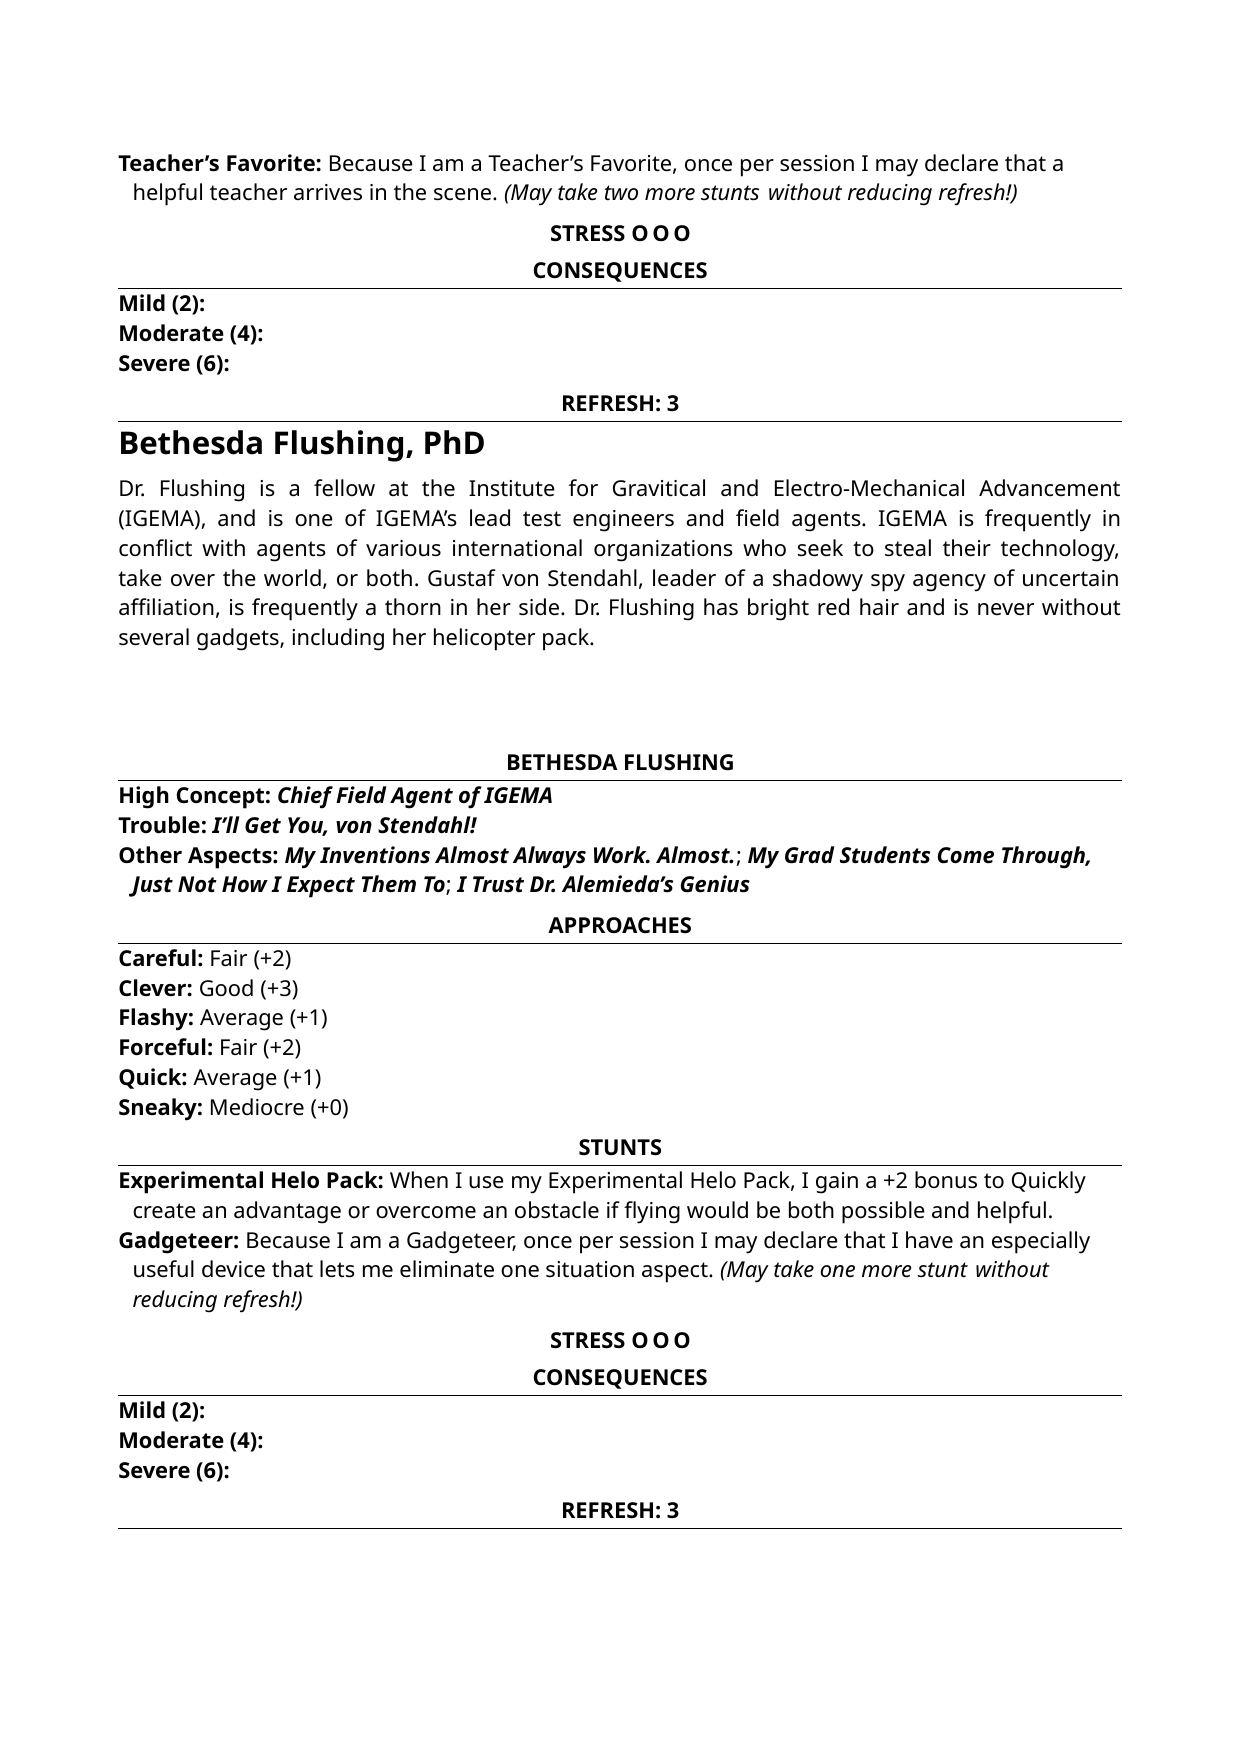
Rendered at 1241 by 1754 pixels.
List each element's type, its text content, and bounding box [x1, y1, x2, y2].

text Experimental Helo Pack: When I use my Experimental Helo Pack, I gain a +2 bonus to Quickly create an advantage or overcome an obstacle if flying would be both possible and helpful. [118, 1166, 1122, 1225]
subtitle CONSEQUENCES [118, 1359, 1122, 1395]
subtitle CONSEQUENCES [118, 253, 1122, 288]
text Teacher’s Favorite: Because I am a Teacher’s Favorite, once per session I may declare that a helpful teacher arrives in the scene. (May take two more stunts without reducing refresh!) [118, 148, 1122, 207]
subtitle STRESS O O O [118, 215, 1122, 248]
subtitle BETHESDA FLUSHING [118, 744, 1122, 780]
text Forceful: Fair (+2) [118, 1032, 1122, 1062]
subtitle STRESS O O O [118, 1322, 1122, 1354]
text Dr. Flushing is a fellow at the Institute for Gravitical and Electro-Mechanical Advancement (IGEMA), and is one of IGEMA’s lead test engineers and field agents. IGEMA is frequently in conflict with agents of various international organizations who seek to steal their technology, take over the world, or both. Gustaf von Stendahl, leader of a shadowy spy agency of uncertain affiliation, is frequently a thorn in her side. Dr. Flushing has bright red hair and is never without several gadgets, including her helicopter pack. [118, 473, 1122, 652]
text Other Aspects: My Inventions Almost Always Work. Almost.; My Grad Students Come Through, Just Not How I Expect Them To; I Trust Dr. Alemieda’s Genius [118, 840, 1122, 899]
text Moderate (4): [118, 318, 1122, 348]
text Severe (6): [118, 348, 1122, 378]
text Mild (2): [118, 1396, 1122, 1425]
subtitle STUNTS [118, 1129, 1122, 1165]
text Severe (6): [118, 1455, 1122, 1484]
subtitle REFRESH: 3 [118, 386, 1122, 421]
text Sneaky: Mediocre (+0) [118, 1092, 1122, 1122]
subtitle REFRESH: 3 [118, 1492, 1122, 1528]
text Clever: Good (+3) [118, 973, 1122, 1002]
text Trouble: I’ll Get You, von Stendahl! [118, 810, 1122, 840]
text Moderate (4): [118, 1425, 1122, 1455]
text Careful: Fair (+2) [118, 944, 1122, 973]
text Flashy: Average (+1) [118, 1002, 1122, 1032]
text Mild (2): [118, 289, 1122, 318]
subtitle APPROACHES [118, 907, 1122, 943]
text Gadgeteer: Because I am a Gadgeteer, once per session I may declare that I have an especially useful device that lets me eliminate one situation aspect. (May take one more stunt without reducing refresh!) [118, 1225, 1122, 1314]
subtitle Bethesda Flushing, PhD [118, 422, 1122, 464]
text Quick: Average (+1) [118, 1062, 1122, 1092]
text High Concept: Chief Field Agent of IGEMA [118, 781, 1122, 810]
